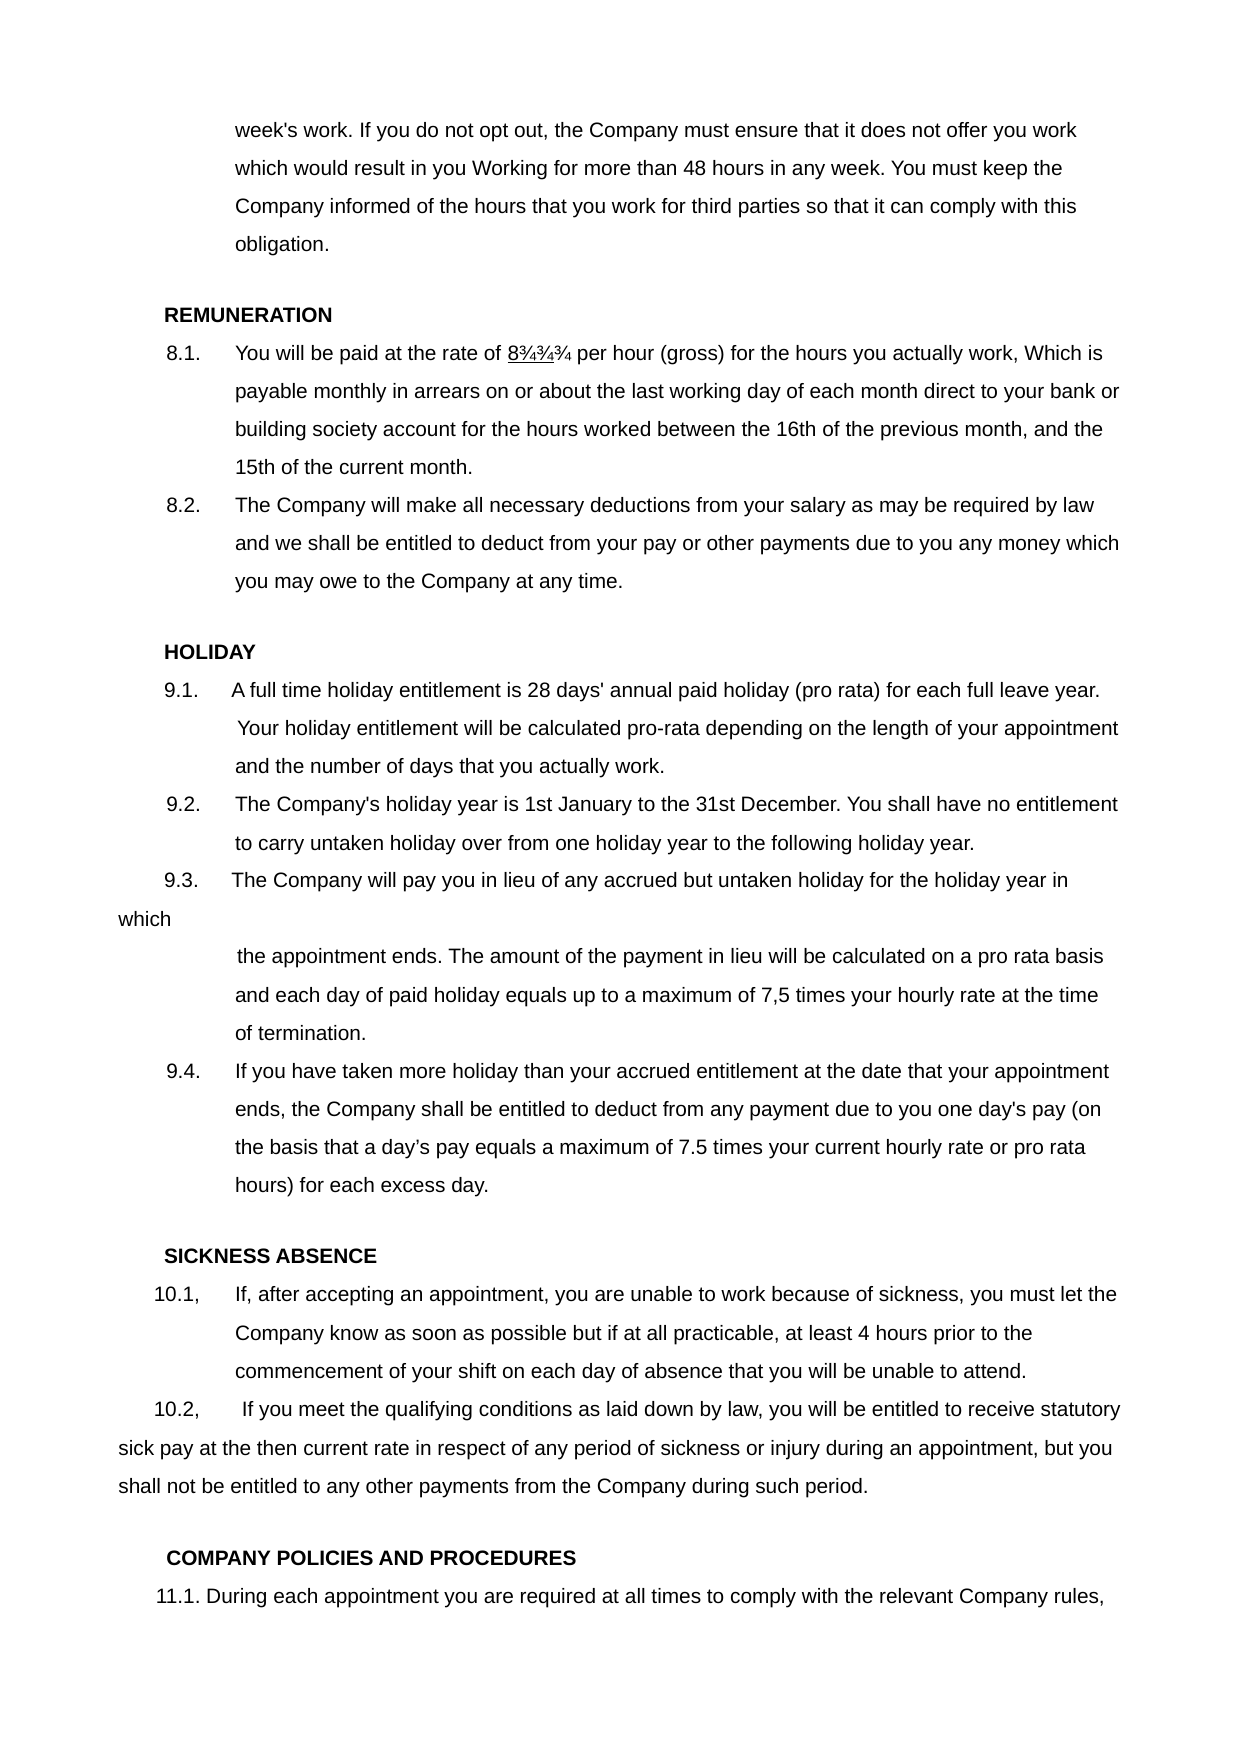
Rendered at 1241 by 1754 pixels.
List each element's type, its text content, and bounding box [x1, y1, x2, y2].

list If you have taken more holiday than your accrued entitlement at the date that your appointment ends, the Company shall be entitled to deduct from any payment due to you one day's pay (on the basis that a day’s pay equals a maximum of 7.5 times your current hourly rate or pro rata hours) for each excess day. [166, 1058, 1122, 1196]
list The Company's holiday year is 1st January to the 31st December. You shall have no entitlement to carry untaken holiday over from one holiday year to the following holiday year. [166, 792, 1122, 854]
text the appointment ends. The amount of the payment in lieu will be calculated on a pro rata basis and each day of paid holiday equals up to a maximum of 7,5 times your hourly rate at the time of termination. [235, 944, 1122, 1044]
list The Company will pay you in lieu of any accrued but untaken holiday for the holiday year in which [118, 868, 1122, 930]
subtitle HOLIDAY [118, 640, 1122, 664]
subtitle COMPANY POLICIES AND PROCEDURES [118, 1546, 1122, 1569]
list A full time holiday entitlement is 28 days' annual paid holiday (pro rata) for each full leave year. [118, 678, 1122, 702]
subtitle SICKNESS ABSENCE [118, 1244, 1122, 1268]
text Your holiday entitlement will be calculated pro-rata depending on the length of your appointment and the number of days that you actually work. [235, 716, 1122, 778]
subtitle REMUNERATION [118, 303, 1122, 327]
list You will be paid at the rate of 8¾¾¾ per hour (gross) for the hours you actually work, Which is payable monthly in arrears on or about the last working day of each month direct to your bank or building society account for the hours worked between the 16th of the previous month, and the 15th of the current month. [166, 341, 1122, 479]
list If, after accepting an appointment, you are unable to work because of sickness, you must let the Company know as soon as possible but if at all practicable, at least 4 hours prior to the commencement of your shift on each day of absence that you will be unable to attend. [153, 1282, 1122, 1383]
list The Company will make all necessary deductions from your salary as may be required by law and we shall be entitled to deduct from your pay or other payments due to you any money which you may owe to the Company at any time. [166, 493, 1122, 593]
text 11.1. During each appointment you are required at all times to comply with the relevant Company rules, [156, 1583, 1122, 1607]
text week's work. If you do not opt out, the Company must ensure that it does not offer you work which would result in you Working for more than 48 hours in any week. You must keep the Company informed of the hours that you work for third parties so that it can comply with this obligation. [166, 118, 1122, 256]
list If you meet the qualifying conditions as laid down by law, you will be entitled to receive statutory sick pay at the then current rate in respect of any period of sickness or injury during an appointment, but you shall not be entitled to any other payments from the Company during such period. [118, 1397, 1122, 1498]
